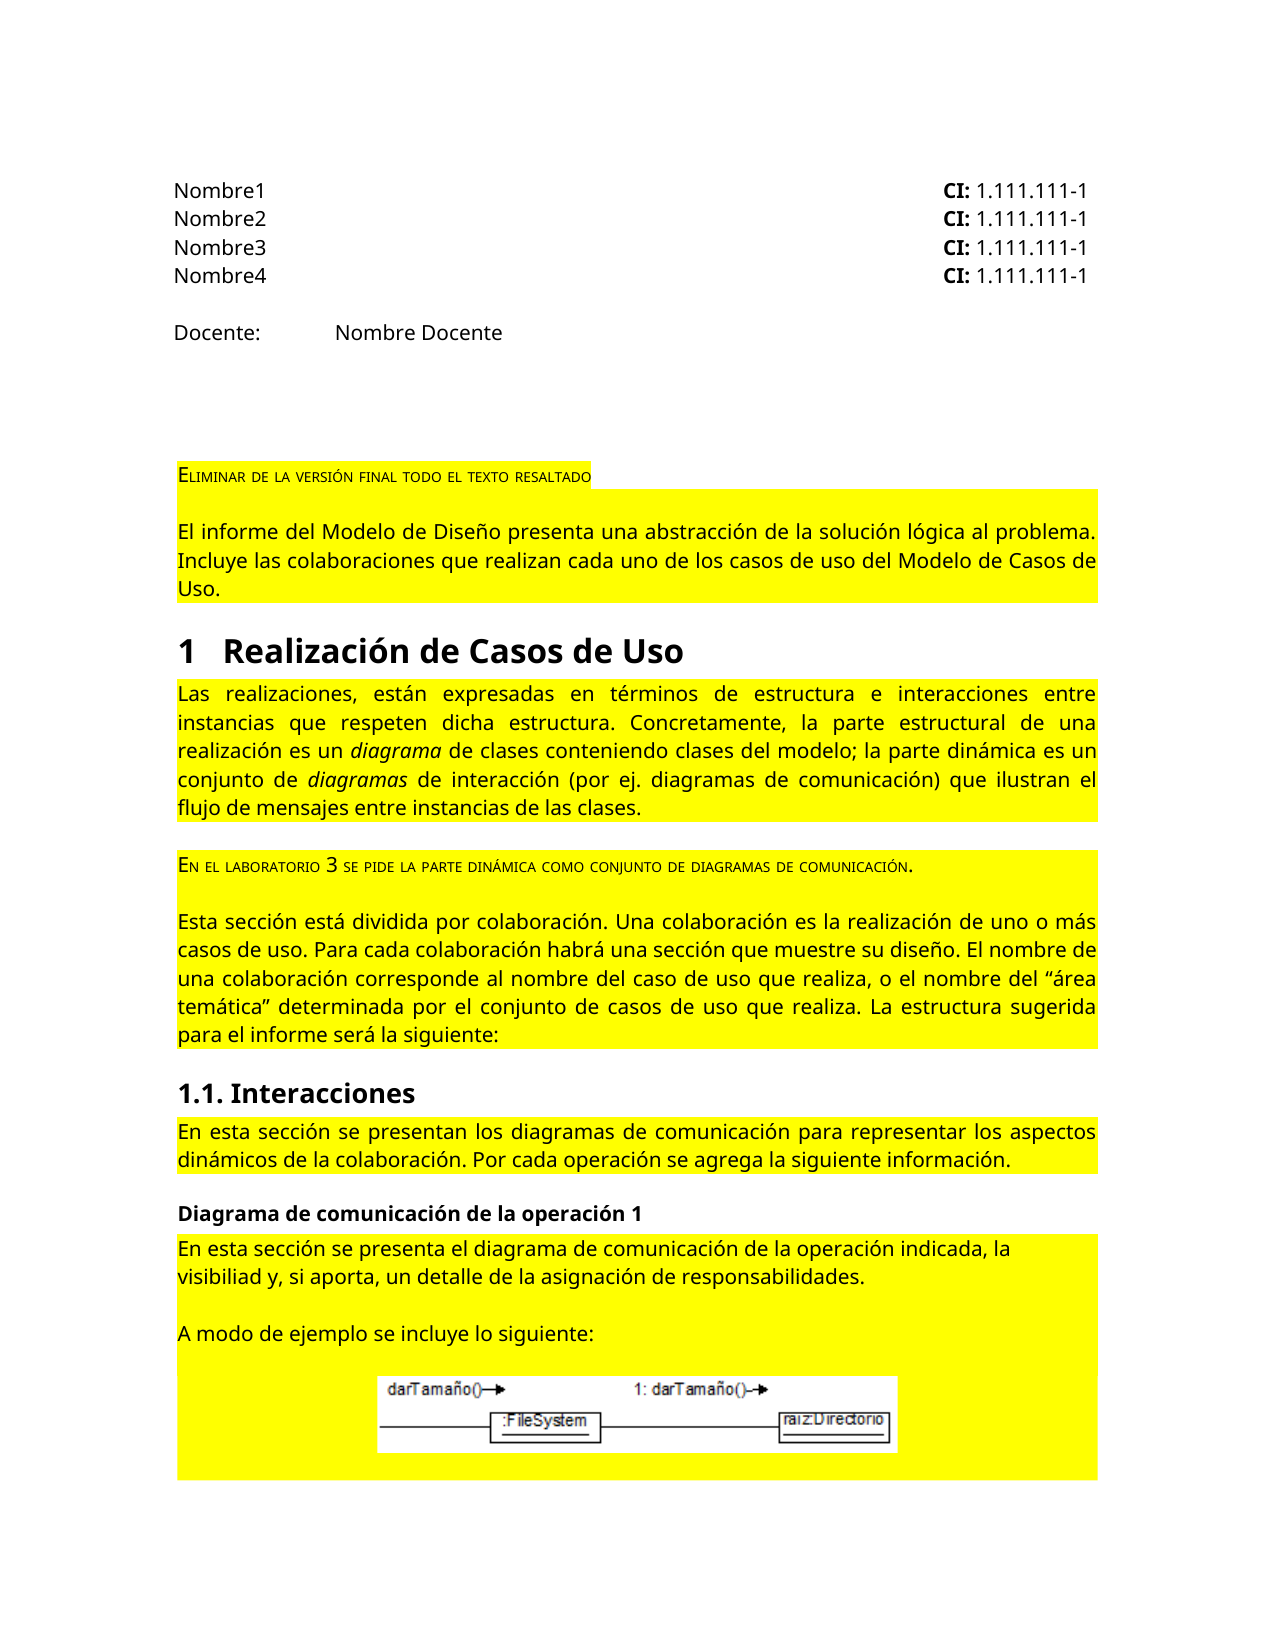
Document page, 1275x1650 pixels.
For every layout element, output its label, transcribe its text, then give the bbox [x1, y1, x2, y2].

subtitle Realización de Casos de Uso [177, 628, 1098, 673]
text En el laboratorio 3 se pide la parte dinámica como conjunto de diagramas de comunicación. [177, 850, 1098, 878]
table_header [166, 148, 890, 176]
subtitle Diagrama de comunicación de la operación 1 [177, 1199, 1098, 1227]
text A modo de ejemplo se incluye lo siguiente: [177, 1319, 1098, 1347]
table_cell CI: 1.111.111-1 [890, 261, 1096, 290]
text El informe del Modelo de Diseño presenta una abstracción de la solución lógica al problema. Incluye las colaboraciones que realizan cada uno de los casos de uso del Modelo de Casos de Uso. [177, 517, 1098, 603]
table_cell CI: 1.111.111-1 [890, 233, 1096, 261]
table_cell CI: 1.111.111-1 [890, 205, 1096, 233]
table_header [890, 148, 1096, 176]
table_cell Nombre2 [166, 205, 890, 233]
picture [377, 1376, 898, 1453]
table_header Docente: [166, 318, 327, 347]
text Esta sección está dividida por colaboración. Una colaboración es la realización de uno o más casos de uso. Para cada colaboración habrá una sección que muestre su diseño. El nombre de una colaboración corresponde al nombre del caso de uso que realiza, o el nombre del “área temática” determinada por el conjunto de casos de uso que realiza. La estructura sugerida para el informe será la siguiente: [177, 907, 1098, 1049]
table_cell Nombre1 [166, 176, 890, 204]
table_cell CI: 1.111.111-1 [890, 176, 1096, 204]
table_header Nombre Docente [327, 318, 1096, 347]
text En esta sección se presentan los diagramas de comunicación para representar los aspectos dinámicos de la colaboración. Por cada operación se agrega la siguiente información. [177, 1117, 1098, 1174]
table_cell Nombre4 [166, 261, 890, 290]
text En esta sección se presenta el diagrama de comunicación de la operación indicada, la visibiliad y, si aporta, un detalle de la asignación de responsabilidades. [177, 1234, 1098, 1291]
text Las realizaciones, están expresadas en términos de estructura e interacciones entre instancias que respeten dicha estructura. Concretamente, la parte estructural de una realización es un diagrama de clases conteniendo clases del modelo; la parte dinámica es un conjunto de diagramas de interacción (por ej. diagramas de comunicación) que ilustran el flujo de mensajes entre instancias de las clases. [177, 679, 1098, 822]
text Eliminar de la versión final todo el texto resaltado [177, 461, 1098, 489]
table_cell Nombre3 [166, 233, 890, 261]
subtitle 1.1. Interacciones [177, 1074, 1098, 1111]
